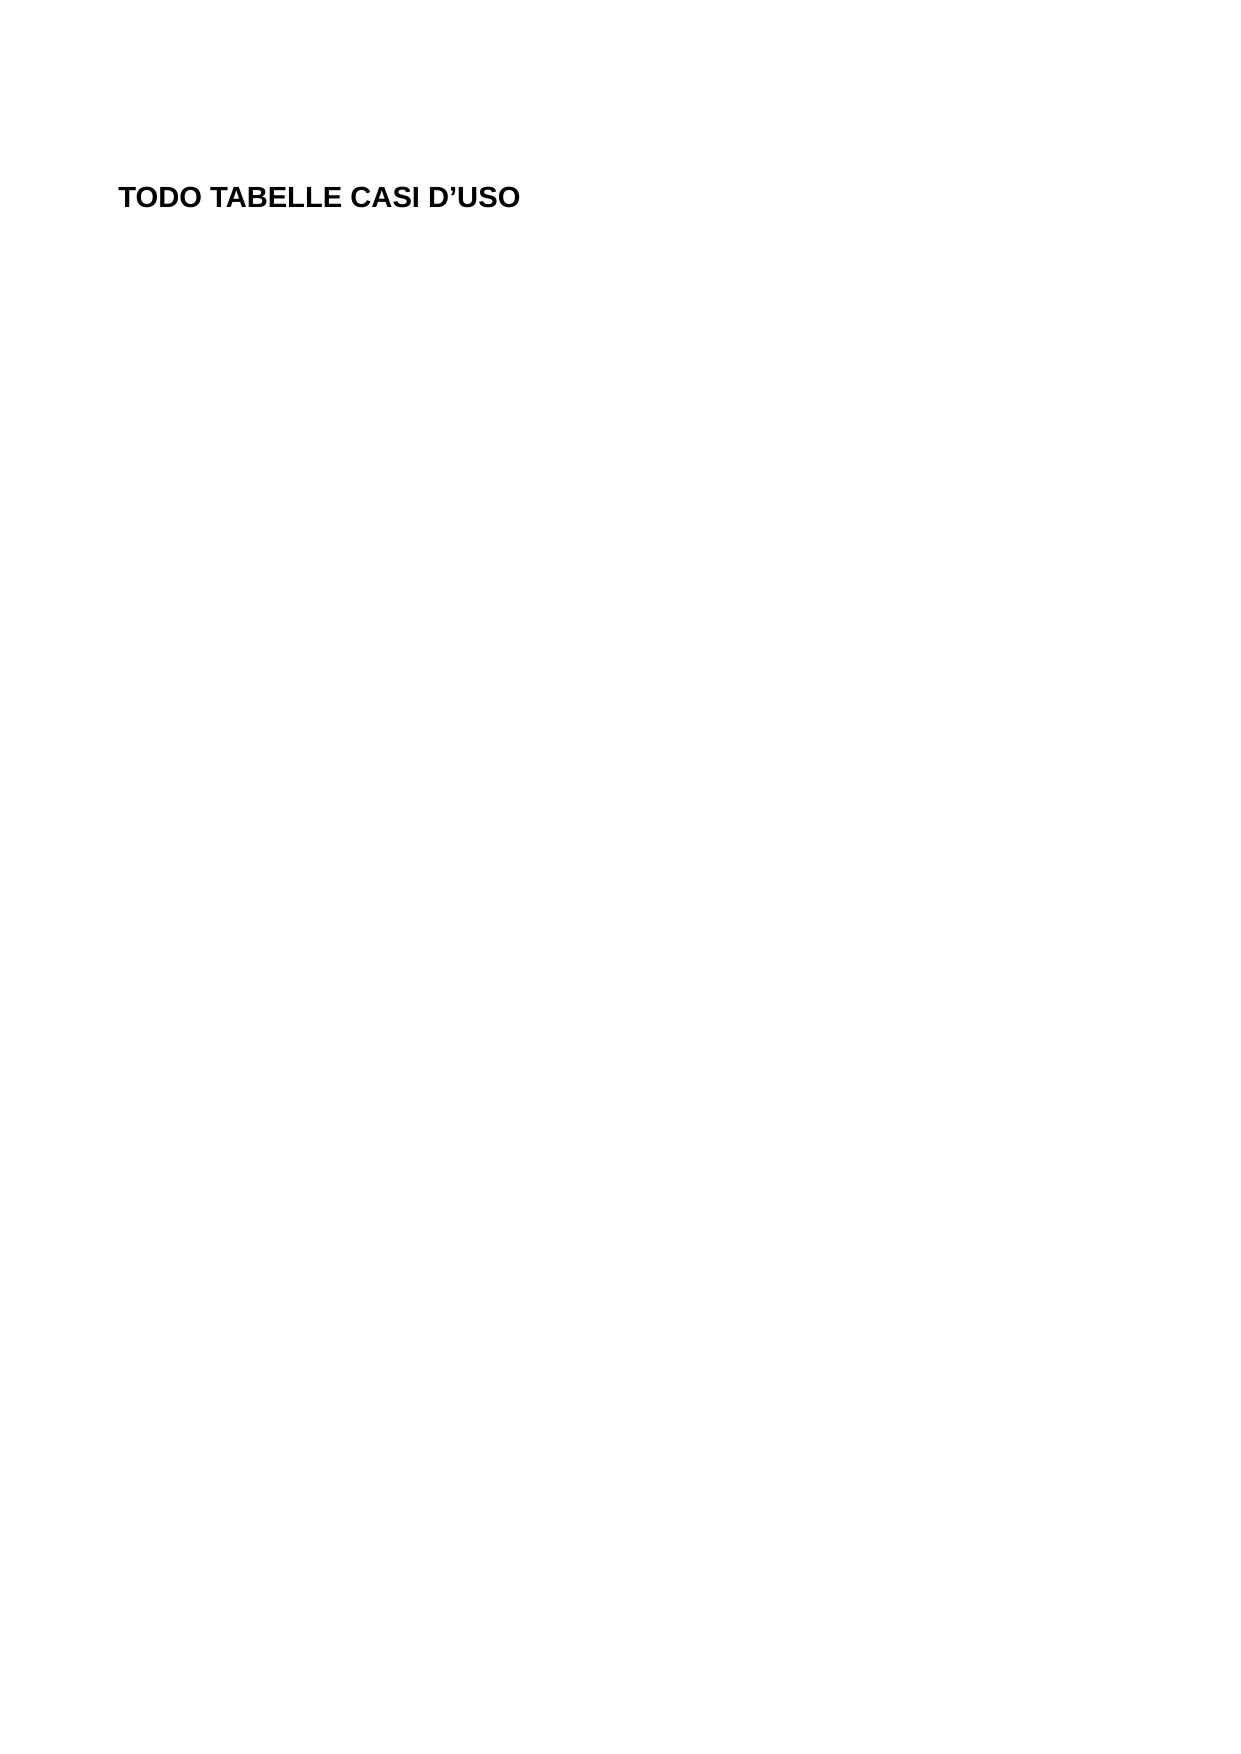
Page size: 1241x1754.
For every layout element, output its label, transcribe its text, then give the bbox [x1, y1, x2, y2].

subtitle TODO TABELLE CASI D’USO [118, 180, 1122, 214]
